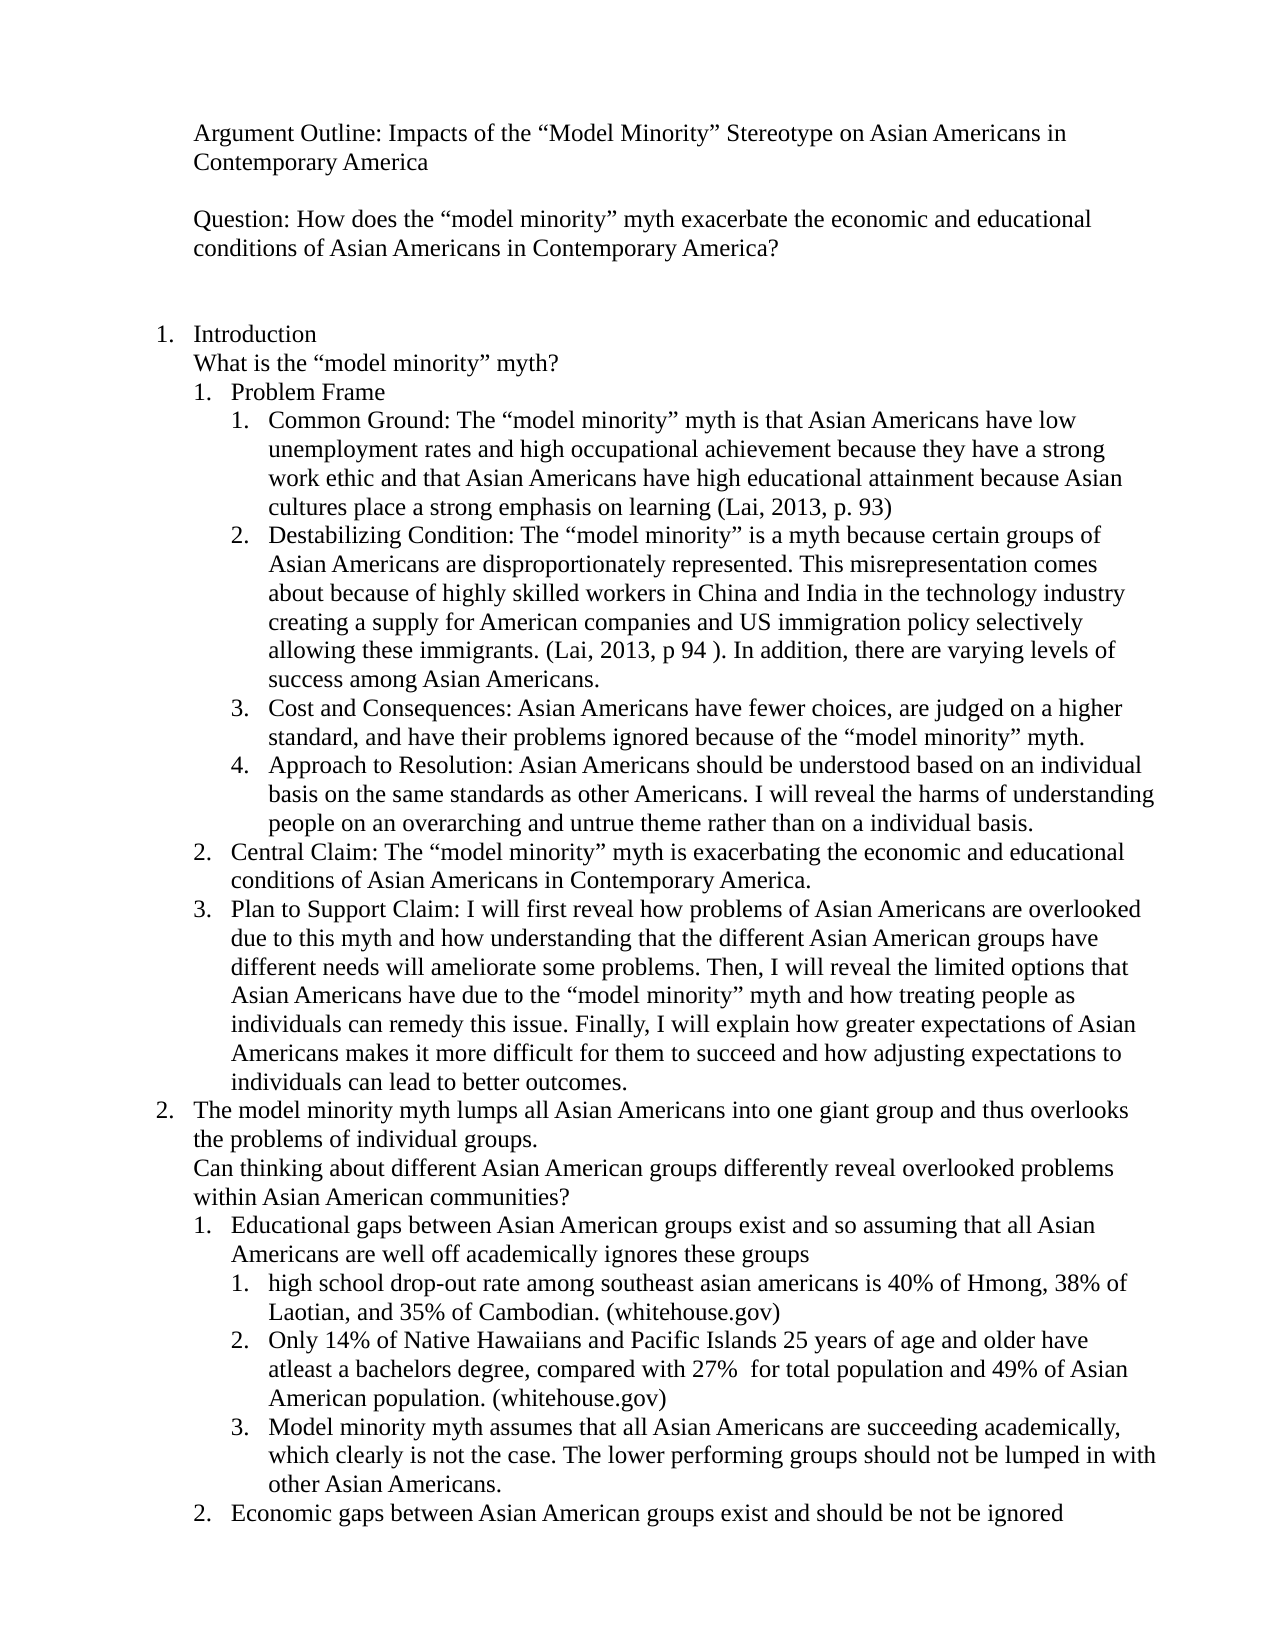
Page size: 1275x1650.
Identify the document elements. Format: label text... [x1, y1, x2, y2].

list The model minority myth lumps all Asian Americans into one giant group and thus overlooks the problems of individual groups. [156, 1096, 1157, 1153]
list Model minority myth assumes that all Asian Americans are succeeding academically, which clearly is not the case. The lower performing groups should not be lumped in with other Asian Americans. [231, 1412, 1157, 1498]
list What is the “model minority” myth? [156, 348, 1157, 377]
list Approach to Resolution: Asian Americans should be understood based on an individual basis on the same standards as other Americans. I will reveal the harms of understanding people on an overarching and untrue theme rather than on a individual basis. [231, 751, 1157, 837]
list Problem Frame [193, 377, 1157, 406]
list Can thinking about different Asian American groups differently reveal overlooked problems within Asian American communities? [156, 1153, 1157, 1211]
list Argument Outline: Impacts of the “Model Minority” Stereotype on Asian Americans in Contemporary America [156, 118, 1157, 176]
list Question: How does the “model minority” myth exacerbate the economic and educational conditions of Asian Americans in Contemporary America? [156, 204, 1157, 262]
list Only 14% of Native Hawaiians and Pacific Islands 25 years of age and older have atleast a bachelors degree, compared with 27% for total population and 49% of Asian American population. (whitehouse.gov) [231, 1326, 1157, 1412]
list Common Ground: The “model minority” myth is that Asian Americans have low unemployment rates and high occupational achievement because they have a strong work ethic and that Asian Americans have high educational attainment because Asian cultures place a strong emphasis on learning (Lai, 2013, p. 93) [231, 406, 1157, 521]
list Plan to Support Claim: I will first reveal how problems of Asian Americans are overlooked due to this myth and how understanding that the different Asian American groups have different needs will ameliorate some problems. Then, I will reveal the limited options that Asian Americans have due to the “model minority” myth and how treating people as individuals can remedy this issue. Finally, I will explain how greater expectations of Asian Americans makes it more difficult for them to succeed and how adjusting expectations to individuals can lead to better outcomes. [193, 894, 1157, 1096]
list Economic gaps between Asian American groups exist and should be not be ignored [193, 1498, 1157, 1527]
list high school drop-out rate among southeast asian americans is 40% of Hmong, 38% of Laotian, and 35% of Cambodian. (whitehouse.gov) [231, 1268, 1157, 1326]
list Central Claim: The “model minority” myth is exacerbating the economic and educational conditions of Asian Americans in Contemporary America. [193, 837, 1157, 894]
list Cost and Consequences: Asian Americans have fewer choices, are judged on a higher standard, and have their problems ignored because of the “model minority” myth. [231, 693, 1157, 751]
list Educational gaps between Asian American groups exist and so assuming that all Asian Americans are well off academically ignores these groups [193, 1211, 1157, 1268]
list Introduction [156, 319, 1157, 348]
list Destabilizing Condition: The “model minority” is a myth because certain groups of Asian Americans are disproportionately represented. This misrepresentation comes about because of highly skilled workers in China and India in the technology industry creating a supply for American companies and US immigration policy selectively allowing these immigrants. (Lai, 2013, p 94 ). In addition, there are varying levels of success among Asian Americans. [231, 521, 1157, 693]
